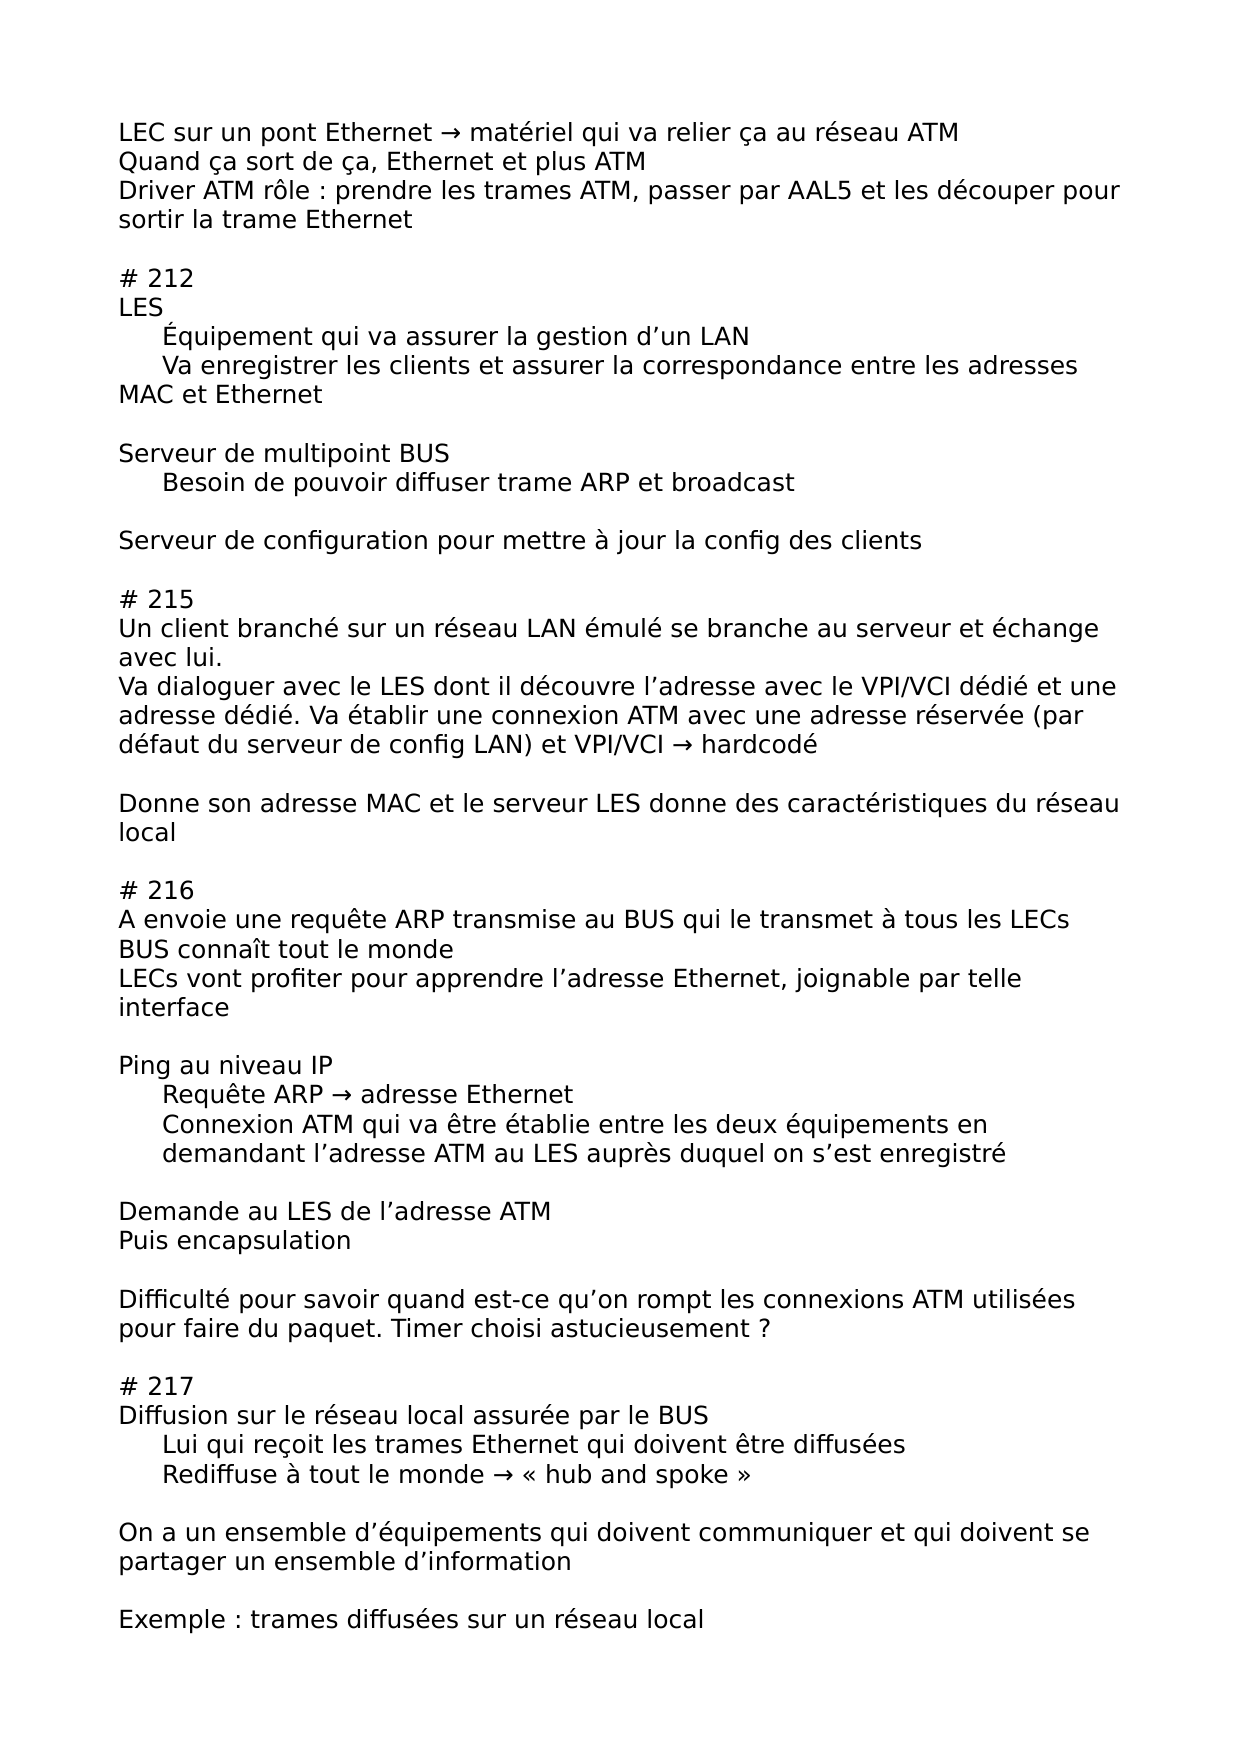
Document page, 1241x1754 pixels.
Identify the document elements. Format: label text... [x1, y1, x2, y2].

text Équipement qui va assurer la gestion d’un LAN [118, 322, 1122, 351]
text Donne son adresse MAC et le serveur LES donne des caractéristiques du réseau local [118, 789, 1122, 847]
text LES [118, 293, 1122, 322]
text Serveur de configuration pour mettre à jour la config des clients [118, 526, 1122, 556]
text # 217 [118, 1372, 1122, 1401]
text Puis encapsulation [118, 1226, 1122, 1256]
text A envoie une requête ARP transmise au BUS qui le transmet à tous les LECs [118, 906, 1122, 935]
text Un client branché sur un réseau LAN émulé se branche au serveur et échange avec lui. [118, 614, 1122, 672]
text On a un ensemble d’équipements qui doivent communiquer et qui doivent se partager un ensemble d’information [118, 1518, 1122, 1576]
text Lui qui reçoit les trames Ethernet qui doivent être diffusées [118, 1431, 1122, 1460]
text Besoin de pouvoir diffuser trame ARP et broadcast [118, 468, 1122, 497]
text LECs vont profiter pour apprendre l’adresse Ethernet, joignable par telle interface [118, 964, 1122, 1022]
text Va dialoguer avec le LES dont il découvre l’adresse avec le VPI/VCI dédié et une adresse dédié. Va établir une connexion ATM avec une adresse réservée (par défaut du serveur de config LAN) et VPI/VCI → hardcodé [118, 672, 1122, 760]
text Serveur de multipoint BUS [118, 439, 1122, 468]
text Difficulté pour savoir quand est-ce qu’on rompt les connexions ATM utilisées pour faire du paquet. Timer choisi astucieusement ? [118, 1285, 1122, 1343]
text Diffusion sur le réseau local assurée par le BUS [118, 1401, 1122, 1431]
text Quand ça sort de ça, Ethernet et plus ATM [118, 147, 1122, 176]
text BUS connaît tout le monde [118, 935, 1122, 964]
text Ping au niveau IP [118, 1051, 1122, 1081]
text Rediffuse à tout le monde → « hub and spoke » [118, 1460, 1122, 1489]
text Demande au LES de l’adresse ATM [118, 1197, 1122, 1226]
text Exemple : trames diffusées sur un réseau local [118, 1606, 1122, 1635]
text LEC sur un pont Ethernet → matériel qui va relier ça au réseau ATM [118, 118, 1122, 147]
text # 216 [118, 876, 1122, 906]
text # 215 [118, 585, 1122, 614]
text # 212 [118, 264, 1122, 293]
text Requête ARP → adresse Ethernet [118, 1081, 1122, 1110]
text Connexion ATM qui va être établie entre les deux équipements en demandant l’adresse ATM au LES auprès duquel on s’est enregistré [118, 1110, 1122, 1168]
text Driver ATM rôle : prendre les trames ATM, passer par AAL5 et les découper pour sortir la trame Ethernet [118, 176, 1122, 235]
text Va enregistrer les clients et assurer la correspondance entre les adresses MAC et Ethernet [118, 351, 1122, 410]
